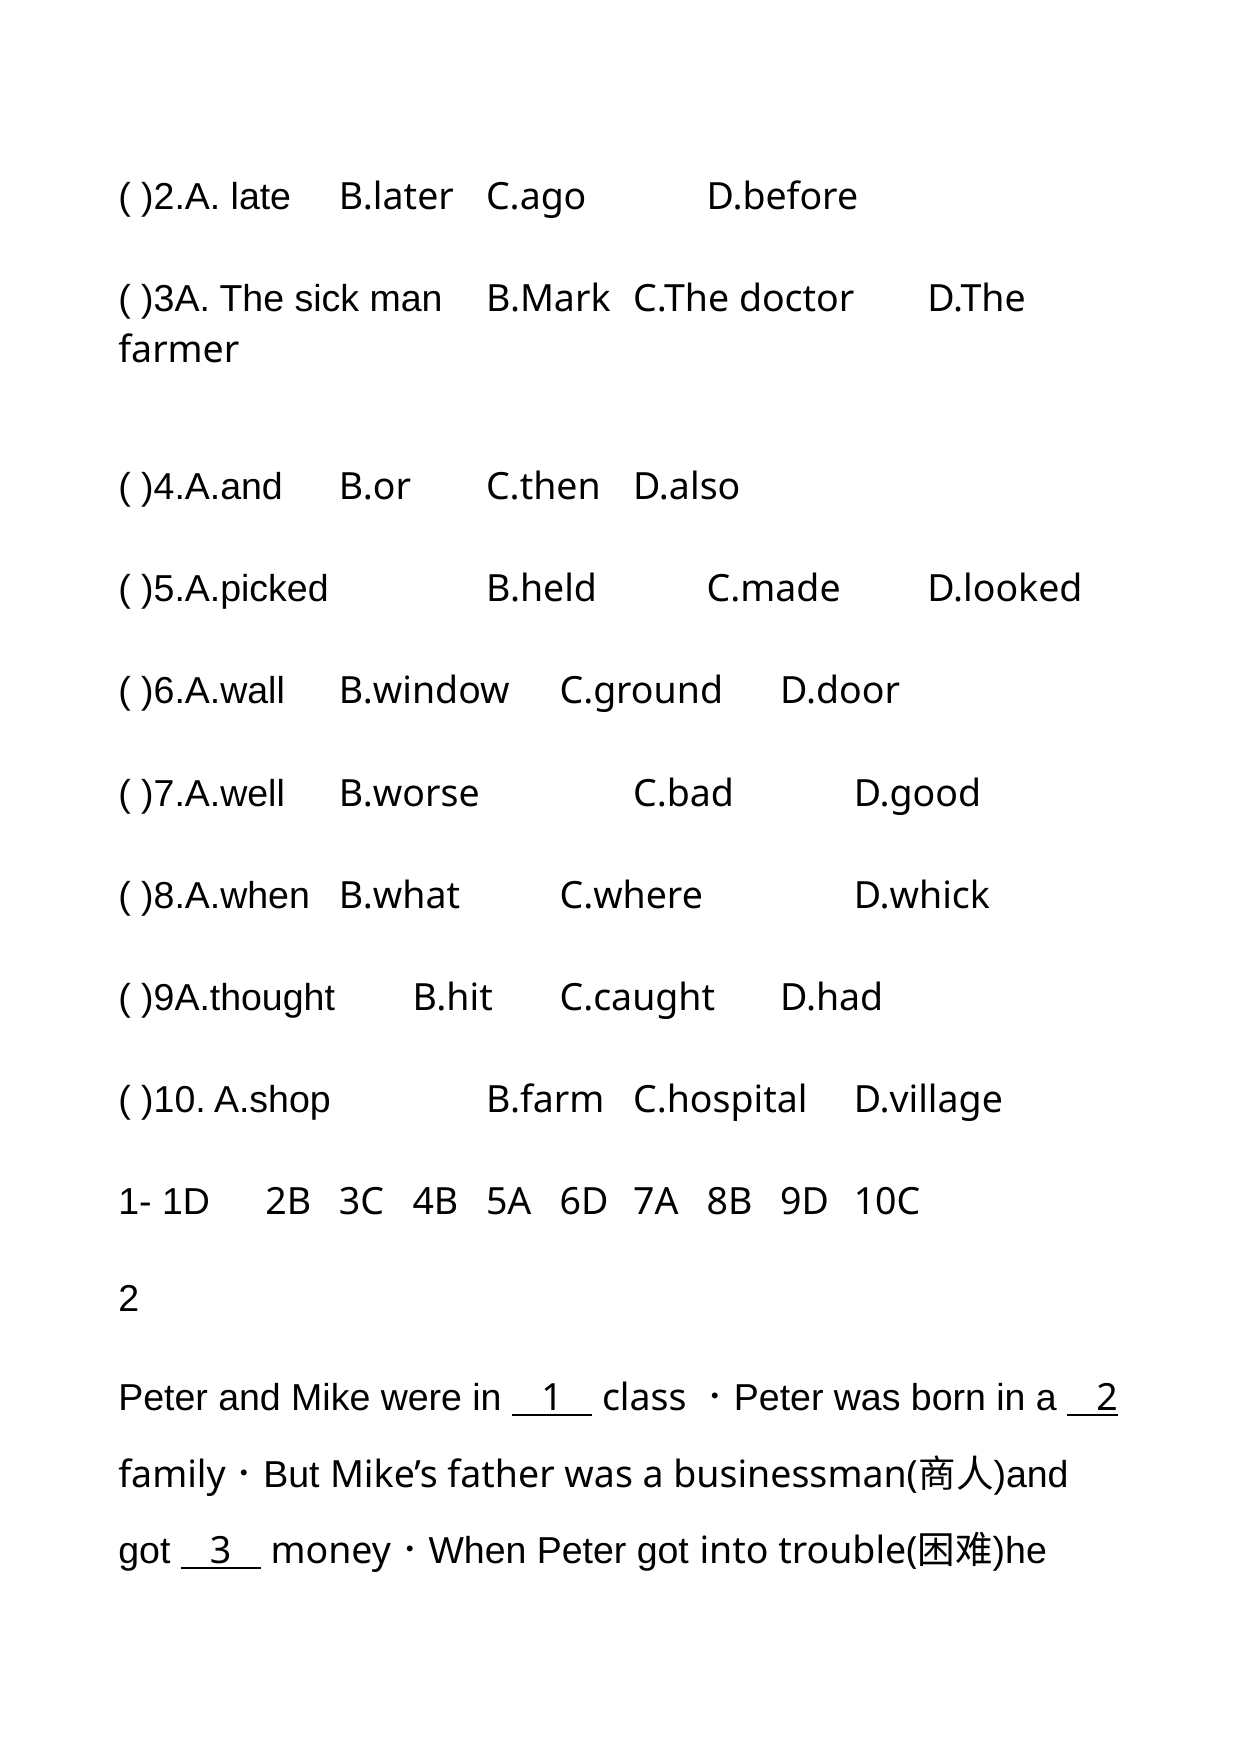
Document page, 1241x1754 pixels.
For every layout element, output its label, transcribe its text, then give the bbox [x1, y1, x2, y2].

text ( )7.A.well B.worse C.bad D.good [118, 766, 1122, 817]
text ( )6.A.wall B.window C.ground D.door [118, 664, 1122, 715]
text ( )8.A.when B.what C.where D.whick [118, 868, 1122, 919]
text 2 [118, 1276, 1122, 1319]
text ( )4.A.and B.or C.then D.also [118, 459, 1122, 511]
text ( )5.A.picked B.held C.made D.looked [118, 562, 1122, 613]
text ( )2.A. late B.later C.ago D.before [118, 169, 1122, 220]
text Peter and Mike were in 1 class ．Peter was born in a 2 family．But Mike’s father was a businessman(商人)and got 3 money．When Peter got into trouble(困难)he [118, 1370, 1122, 1574]
text ( )3A. The sick man B.Mark C.The doctor D.The farmer [118, 271, 1122, 373]
text 1- 1D 2B 3C 4B 5A 6D 7A 8B 9D 10C [118, 1174, 1122, 1225]
text ( )9A.thought B.hit C.caught D.had [118, 970, 1122, 1021]
text ( )10. A.shop B.farm C.hospital D.village [118, 1072, 1122, 1123]
